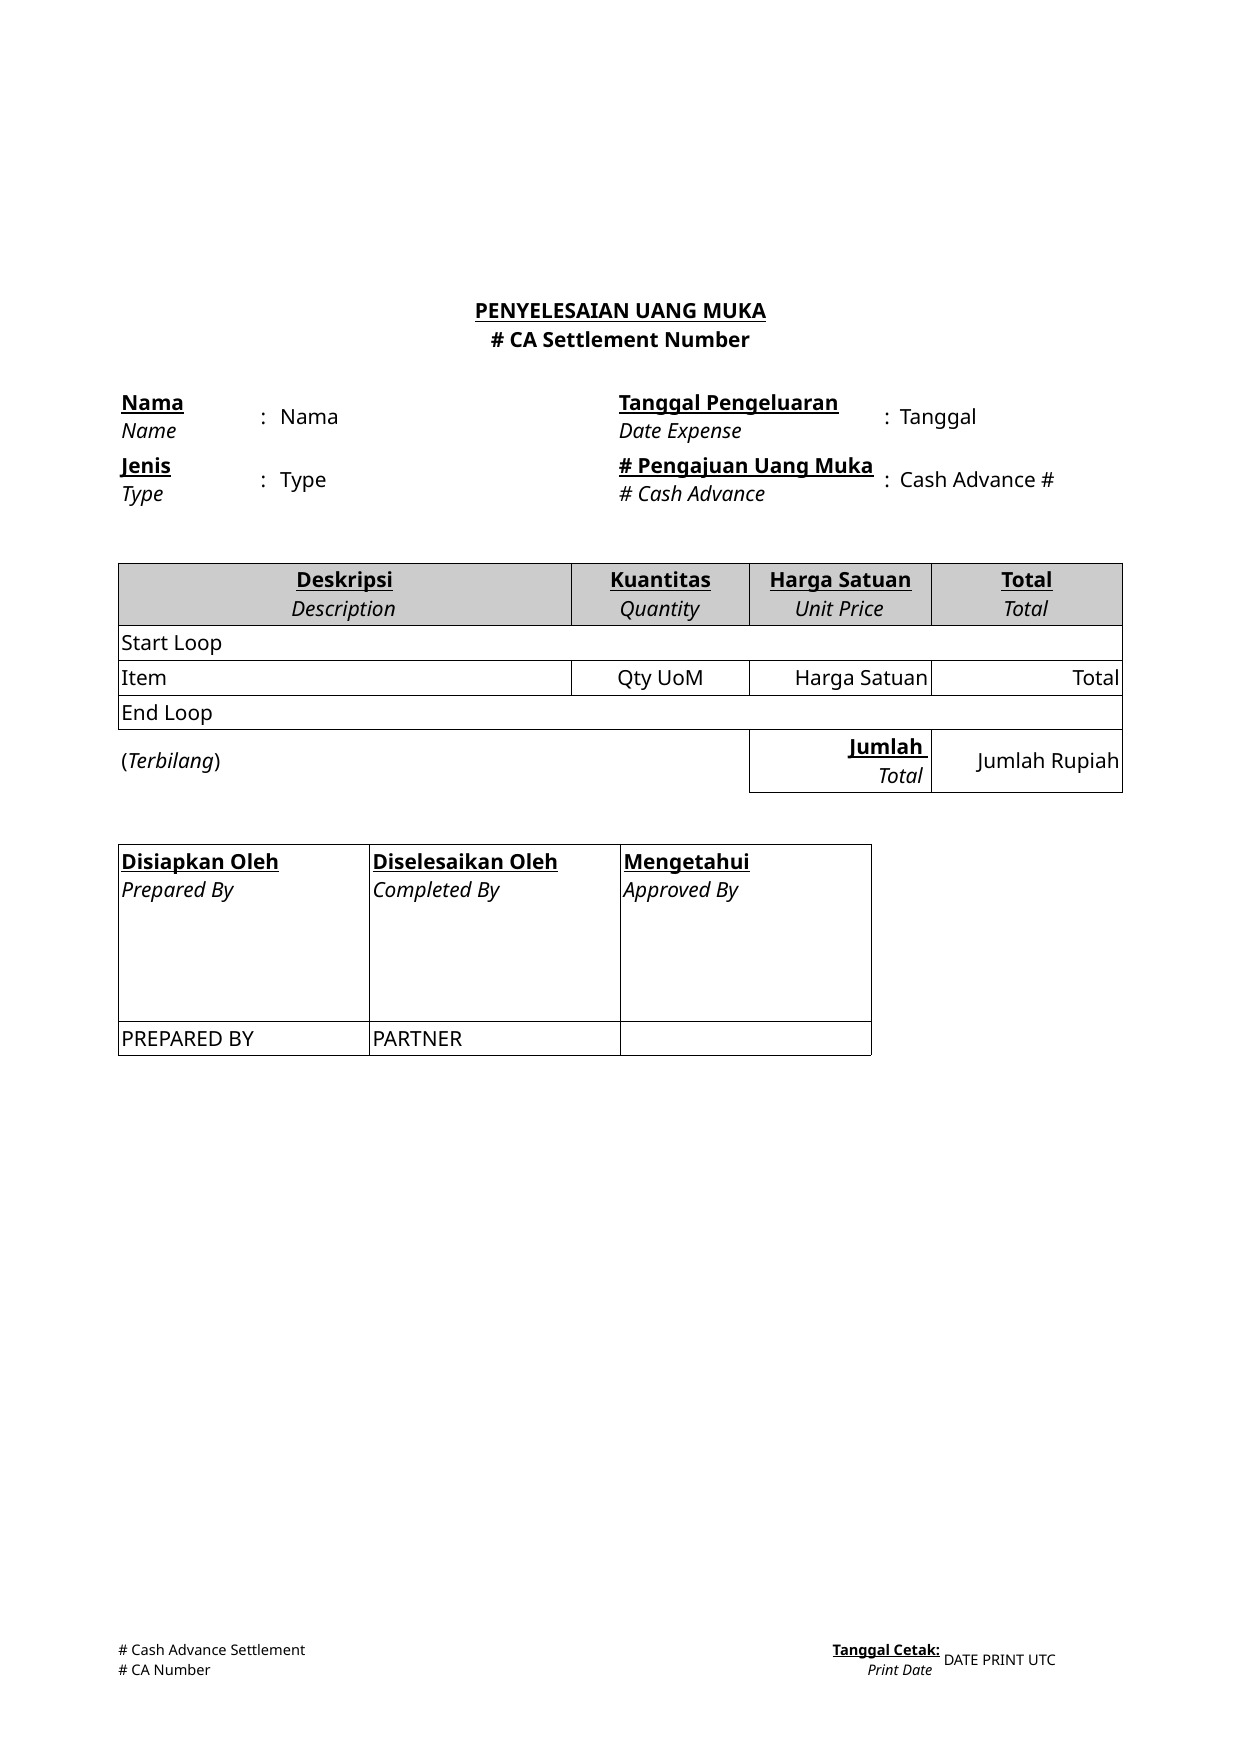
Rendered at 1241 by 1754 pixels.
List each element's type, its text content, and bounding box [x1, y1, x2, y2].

table_cell Item [119, 661, 571, 694]
table_cell Start Loop [119, 626, 1122, 660]
table_cell [250, 511, 277, 540]
table_header PENYELESAIAN UANG MUKA # CA Settlement Number [118, 294, 1122, 356]
table_cell Jumlah Total [750, 730, 931, 792]
table_header Mengetahui Approved By [621, 845, 871, 1021]
table_header Total Total [932, 564, 1122, 625]
table_cell Nama [277, 385, 615, 448]
table_cell [615, 356, 877, 385]
table_cell [750, 793, 931, 821]
table_cell [118, 511, 249, 540]
table_cell [931, 793, 1122, 821]
table_cell [897, 511, 1122, 540]
table_cell Type [277, 448, 615, 511]
table_cell [277, 511, 615, 540]
table_cell [118, 356, 249, 385]
table_header Deskripsi Description [119, 564, 571, 625]
table_cell [615, 511, 877, 540]
table_cell [872, 1021, 1122, 1055]
table_cell : [877, 448, 897, 511]
table_cell Tanggal [897, 385, 1122, 448]
table_cell End Loop [119, 696, 1122, 729]
table_cell # Pengajuan Uang Muka # Cash Advance [615, 448, 877, 511]
table_cell Cash Advance # [897, 448, 1122, 511]
table_cell Total [932, 661, 1122, 694]
table_header [872, 844, 1122, 1021]
table_cell : [250, 385, 277, 448]
table_header Kuantitas Quantity [572, 564, 749, 625]
table_cell [250, 356, 277, 385]
table_cell Jenis Type [118, 448, 249, 511]
table_cell [877, 511, 897, 540]
table_cell [877, 356, 897, 385]
table_header Diselesaikan Oleh Completed By [370, 845, 620, 1021]
table_cell [897, 356, 1122, 385]
table_cell [621, 1022, 871, 1055]
table_cell : [250, 448, 277, 511]
table_cell Tanggal Pengeluaran Date Expense [615, 385, 877, 448]
table_cell Jumlah Rupiah [932, 730, 1122, 792]
table_cell Qty UoM [572, 661, 749, 694]
table_cell [277, 356, 615, 385]
table_cell [118, 792, 749, 821]
table_cell (Terbilang) [118, 730, 749, 792]
table_cell : [877, 385, 897, 448]
table_cell Harga Satuan [750, 661, 931, 694]
table_cell PARTNER [370, 1022, 620, 1055]
table_cell PREPARED BY [119, 1022, 369, 1055]
table_header Harga Satuan Unit Price [750, 564, 931, 625]
table_header Disiapkan Oleh Prepared By [119, 845, 369, 1021]
table_cell Nama Name [118, 385, 249, 448]
